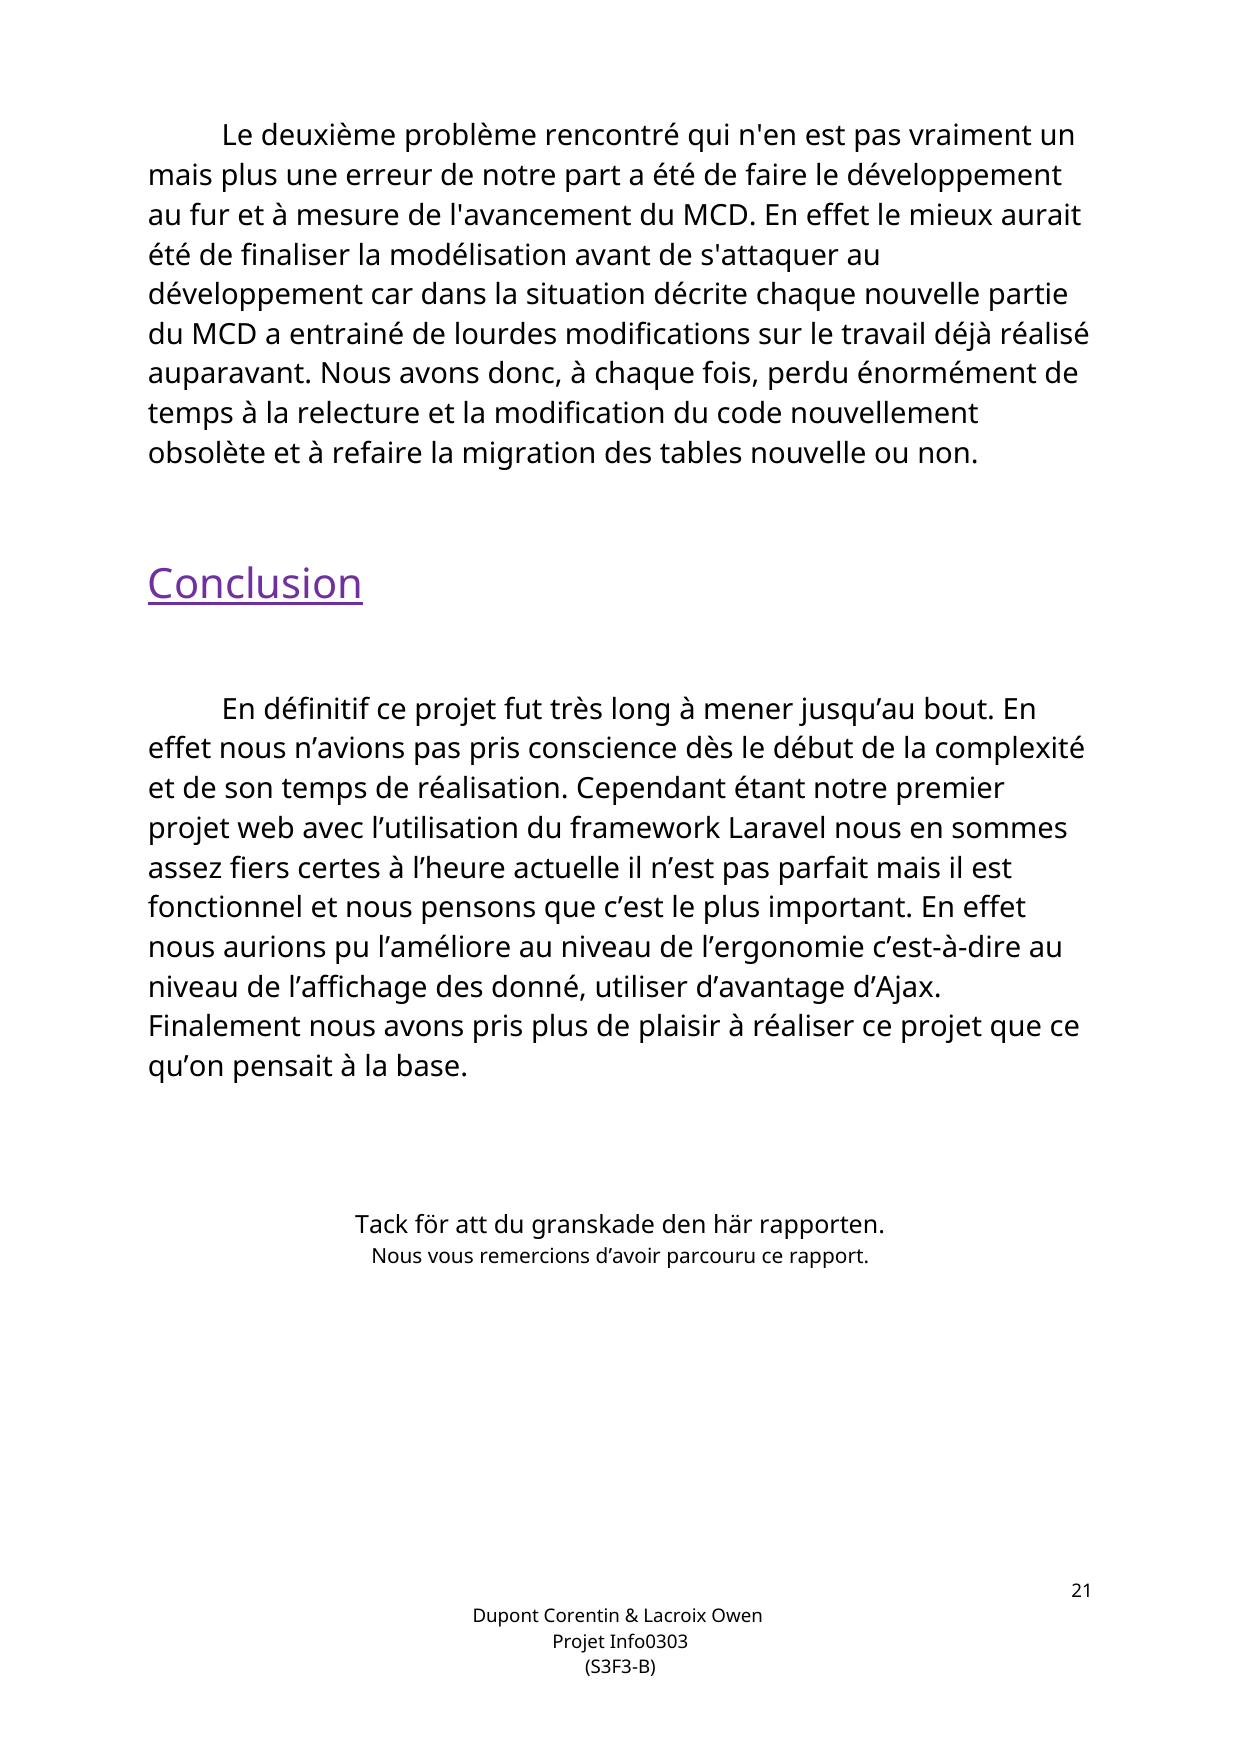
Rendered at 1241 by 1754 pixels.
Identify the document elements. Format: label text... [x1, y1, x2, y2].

text Le deuxième problème rencontré qui n'en est pas vraiment un mais plus une erreur de notre part a été de faire le développement au fur et à mesure de l'avancement du MCD. En effet le mieux aurait été de finaliser la modélisation avant de s'attaquer au développement car dans la situation décrite chaque nouvelle partie du MCD a entrainé de lourdes modifications sur le travail déjà réalisé auparavant. Nous avons donc, à chaque fois, perdu énormément de temps à la relecture et la modification du code nouvellement obsolète et à refaire la migration des tables nouvelle ou non. [148, 115, 1093, 472]
text En définitif ce projet fut très long à mener jusqu’au bout. En effet nous n’avions pas pris conscience dès le début de la complexité et de son temps de réalisation. Cependant étant notre premier projet web avec l’utilisation du framework Laravel nous en sommes assez fiers certes à l’heure actuelle il n’est pas parfait mais il est fonctionnel et nous pensons que c’est le plus important. En effet nous aurions pu l’améliore au niveau de l’ergonomie c’est-à-dire au niveau de l’affichage des donné, utiliser d’avantage d’Ajax. [148, 688, 1093, 1006]
text Finalement nous avons pris plus de plaisir à réaliser ce projet que ce qu’on pensait à la base. [148, 1006, 1093, 1085]
subtitle Conclusion [148, 554, 1093, 610]
text Tack för att du granskade den här rapporten. [148, 1207, 1093, 1241]
text Nous vous remercions d’avoir parcouru ce rapport. [148, 1241, 1093, 1269]
